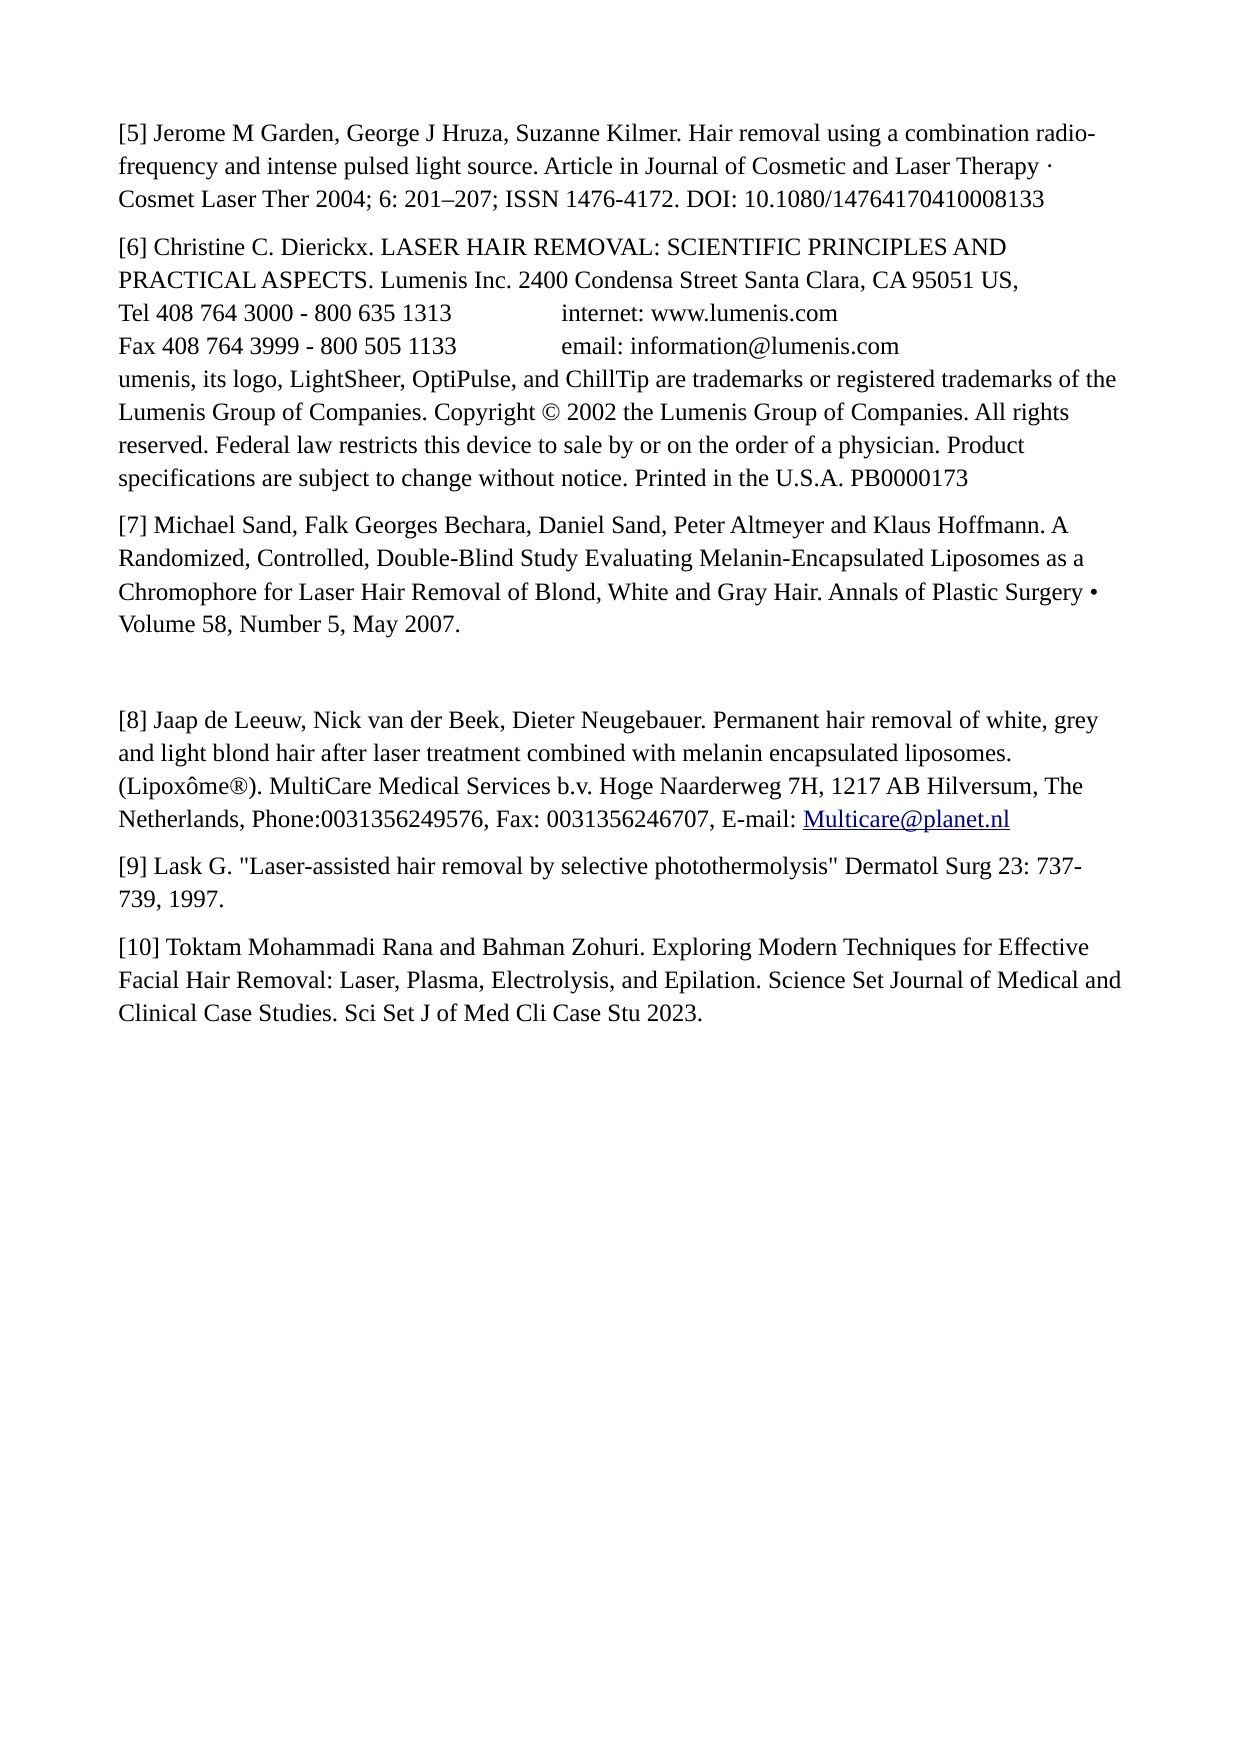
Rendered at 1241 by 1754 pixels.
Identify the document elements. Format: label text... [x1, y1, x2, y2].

text [8] Jaap de Leeuw, Nick van der Beek, Dieter Neugebauer. Permanent hair removal of white, grey and light blond hair after laser treatment combined with melanin encapsulated liposomes. (Lipoxôme®). MultiCare Medical Services b.v. Hoge Naarderweg 7H, 1217 AB Hilversum, The Netherlands, Phone:0031356249576, Fax: 0031356246707, E-mail: Multicare@planet.nl [118, 705, 1122, 833]
text [6] Christine C. Dierickx. LASER HAIR REMOVAL: SCIENTIFIC PRINCIPLES AND PRACTICAL ASPECTS. Lumenis Inc. 2400 Condensa Street Santa Clara, CA 95051 US, Tel 408 764 3000 - 800 635 1313 internet: www.lumenis.com Fax 408 764 3999 - 800 505 1133 email: information@lumenis.com umenis, its logo, LightSheer, OptiPulse, and ChillTip are trademarks or registered trademarks of the Lumenis Group of Companies. Copyright © 2002 the Lumenis Group of Companies. All rights reserved. Federal law restricts this device to sale by or on the order of a physician. Product specifications are subject to change without notice. Printed in the U.S.A. PB0000173 [118, 232, 1122, 492]
text [5] Jerome M Garden, George J Hruza, Suzanne Kilmer. Hair removal using a combination radio-frequency and intense pulsed light source. Article in Journal of Cosmetic and Laser Therapy · Cosmet Laser Ther 2004; 6: 201–207; ISSN 1476-4172. DOI: 10.1080/14764170410008133 [118, 118, 1122, 213]
text [7] Michael Sand, Falk Georges Bechara, Daniel Sand, Peter Altmeyer and Klaus Hoffmann. A Randomized, Controlled, Double-Blind Study Evaluating Melanin-Encapsulated Liposomes as a Chromophore for Laser Hair Removal of Blond, White and Gray Hair. Annals of Plastic Surgery • Volume 58, Number 5, May 2007. [118, 511, 1122, 638]
text [9] Lask G. "Laser-assisted hair removal by selective photothermolysis" Dermatol Surg 23: 737-739, 1997. [118, 851, 1122, 913]
text [10] Toktam Mohammadi Rana and Bahman Zohuri. Exploring Modern Techniques for Effective Facial Hair Removal: Laser, Plasma, Electrolysis, and Epilation. Science Set Journal of Medical and Clinical Case Studies. Sci Set J of Med Cli Case Stu 2023. [118, 932, 1122, 1060]
